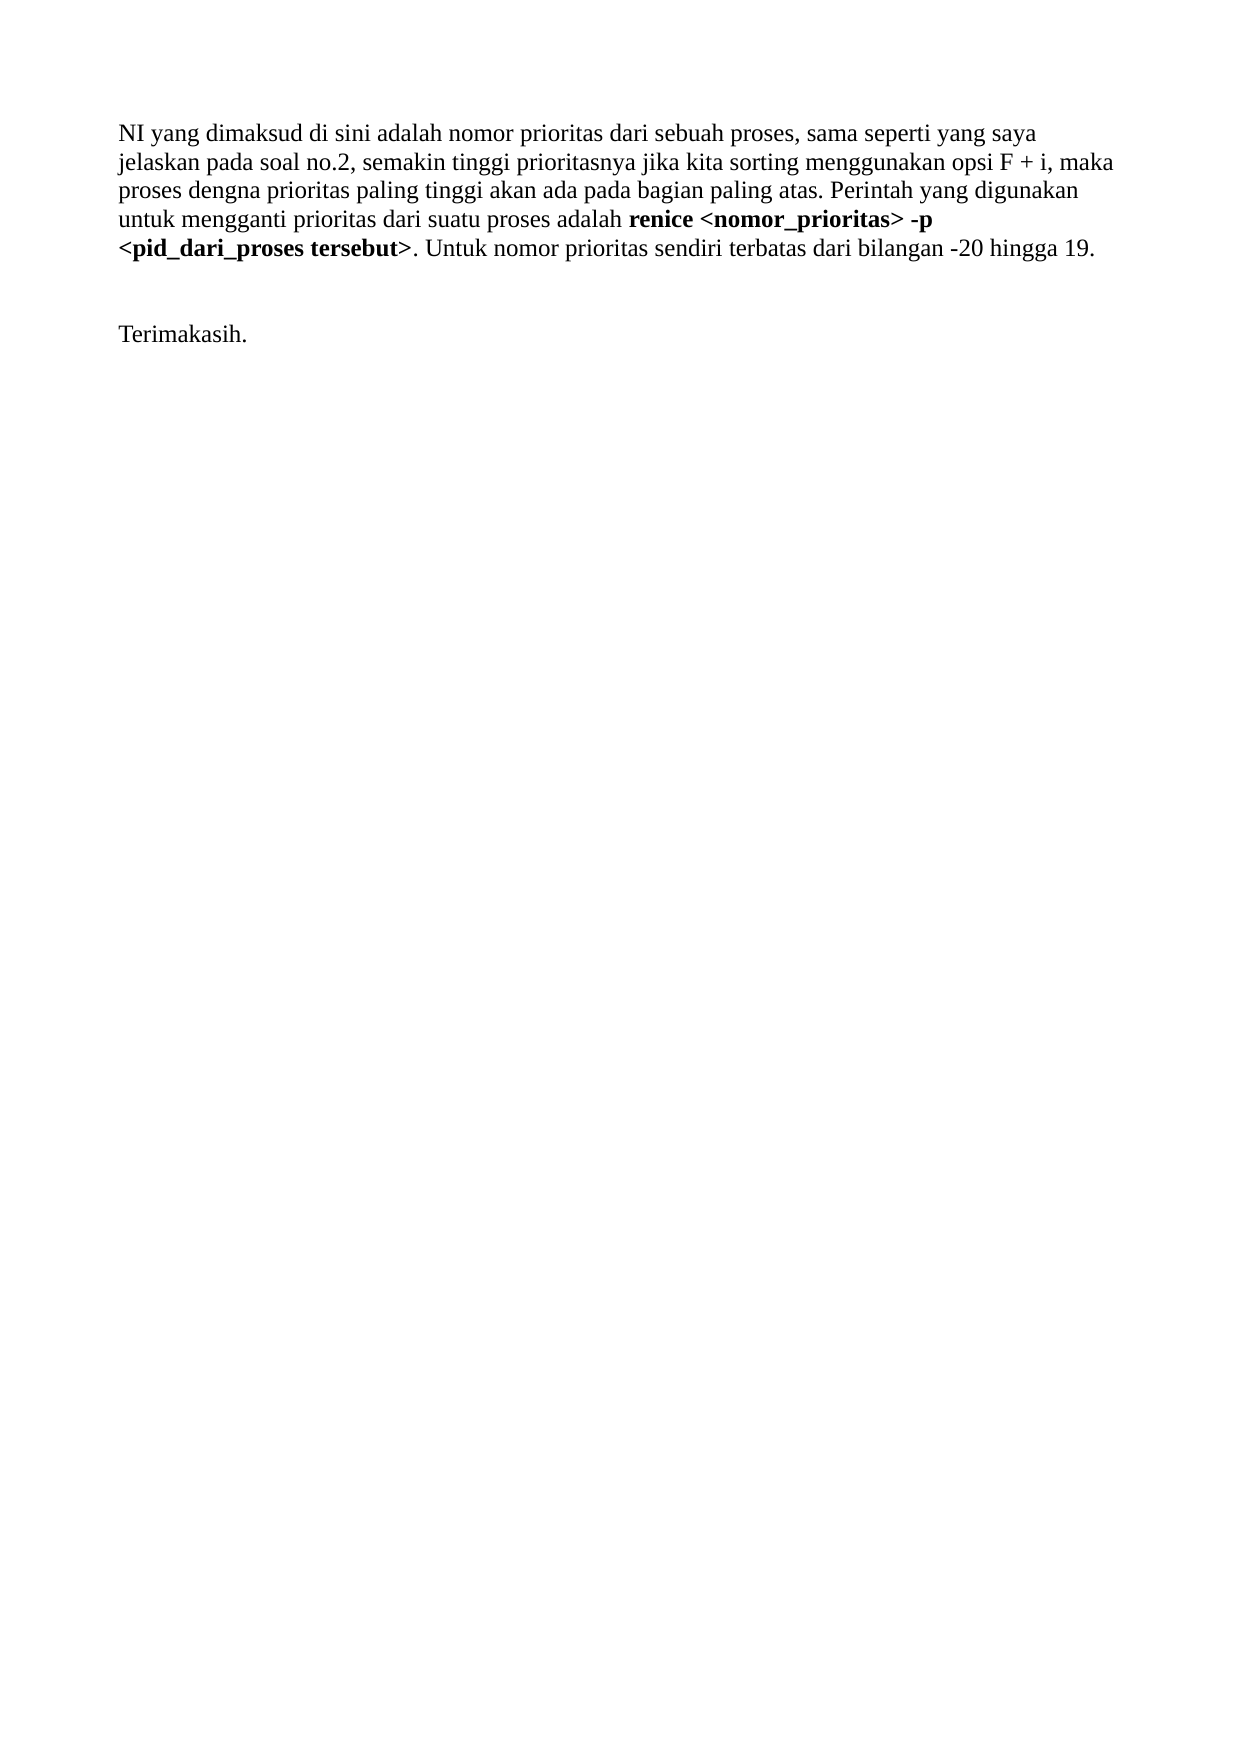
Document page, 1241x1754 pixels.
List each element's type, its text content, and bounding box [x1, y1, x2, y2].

text Terimakasih. [118, 319, 1122, 348]
text NI yang dimaksud di sini adalah nomor prioritas dari sebuah proses, sama seperti yang saya jelaskan pada soal no.2, semakin tinggi prioritasnya jika kita sorting menggunakan opsi F + i, maka proses dengna prioritas paling tinggi akan ada pada bagian paling atas. Perintah yang digunakan untuk mengganti prioritas dari suatu proses adalah renice <nomor_prioritas> -p <pid_dari_proses tersebut>. Untuk nomor prioritas sendiri terbatas dari bilangan -20 hingga 19. [118, 118, 1122, 262]
